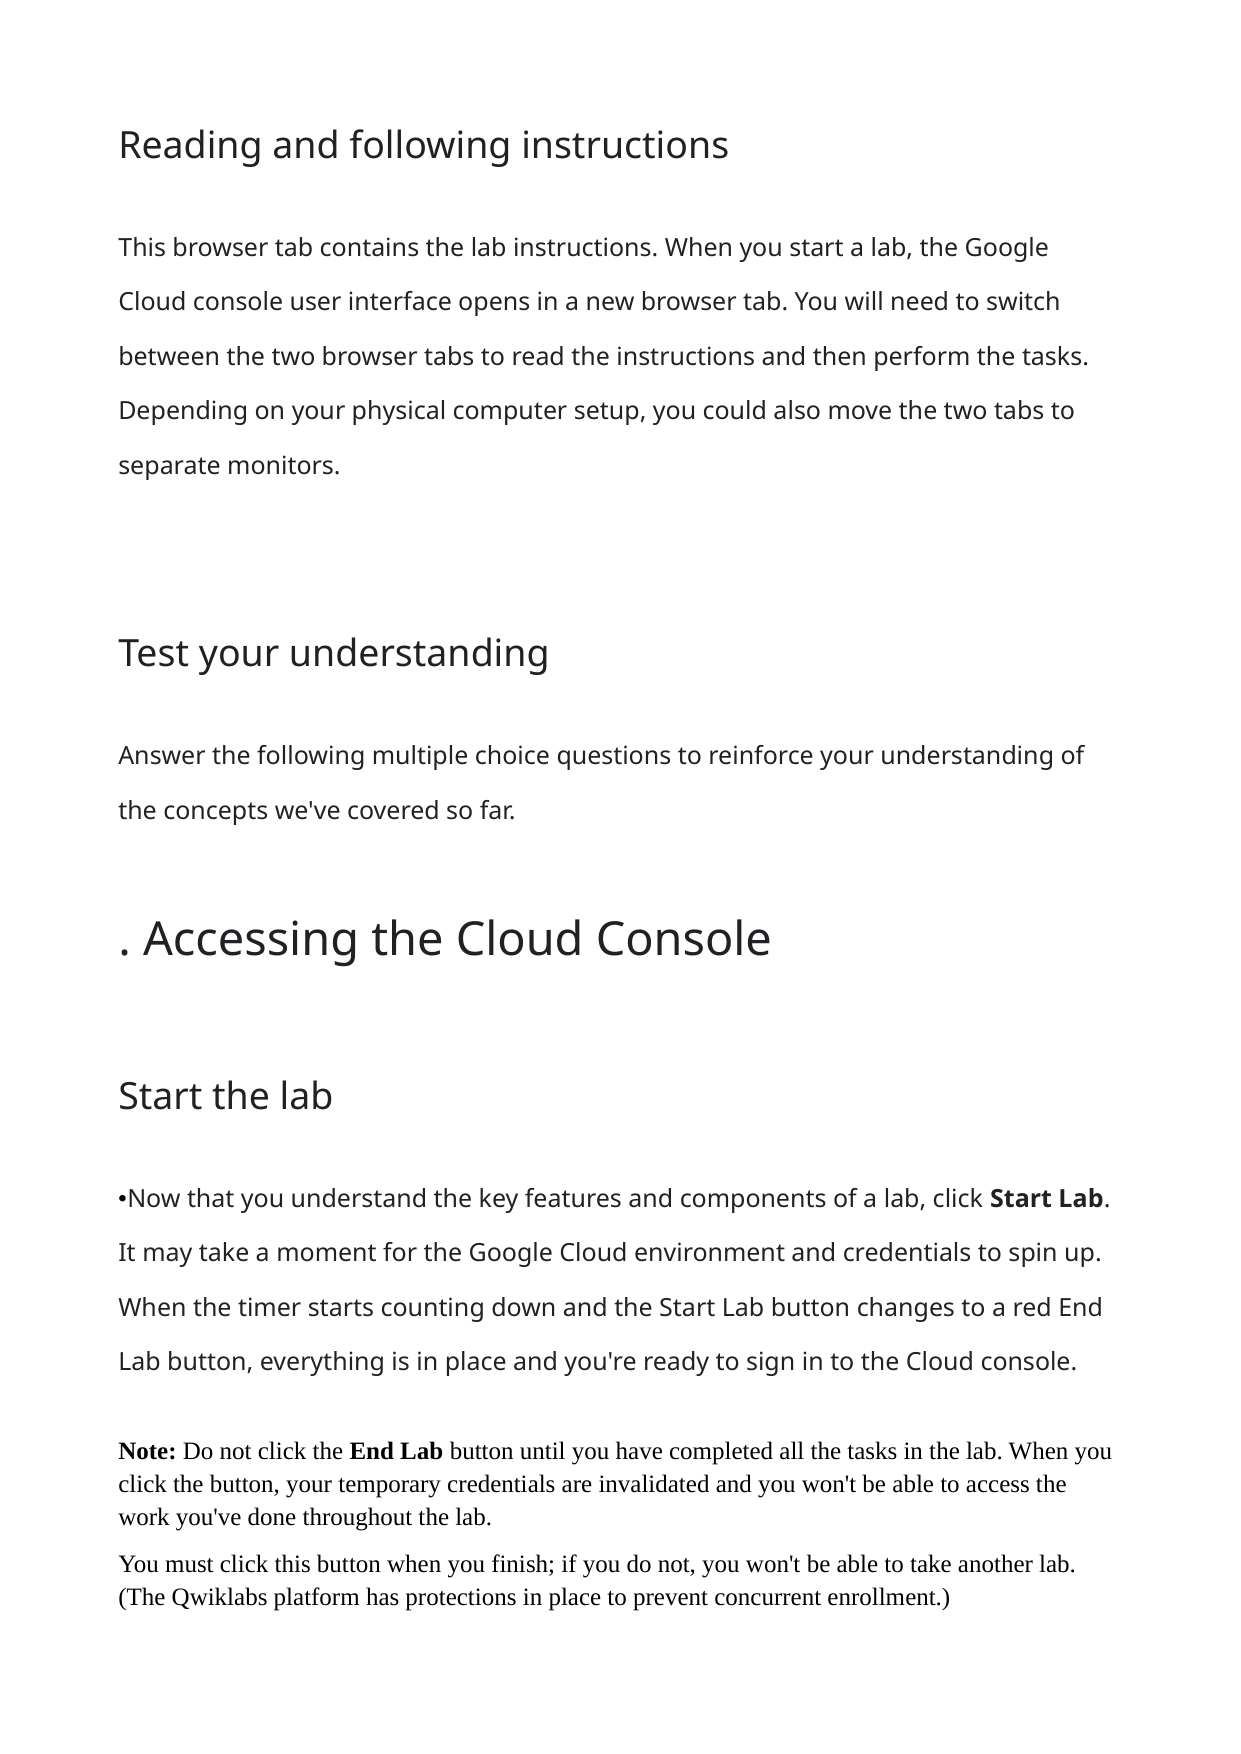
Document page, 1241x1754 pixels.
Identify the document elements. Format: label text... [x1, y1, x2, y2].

text This browser tab contains the lab instructions. When you start a lab, the Google Cloud console user interface opens in a new browser tab. You will need to switch between the two browser tabs to read the instructions and then perform the tasks. Depending on your physical computer setup, you could also move the two tabs to separate monitors. [118, 229, 1122, 481]
subtitle Reading and following instructions [118, 118, 1122, 169]
text Answer the following multiple choice questions to reinforce your understanding of the concepts we've covered so far. [118, 738, 1122, 827]
subtitle Start the lab [118, 1069, 1122, 1120]
text It may take a moment for the Google Cloud environment and credentials to spin up. When the timer starts counting down and the Start Lab button changes to a red End Lab button, everything is in place and you're ready to sign in to the Cloud console. [118, 1235, 1122, 1378]
list Now that you understand the key features and components of a lab, click Start Lab. [118, 1180, 1122, 1214]
text You must click this button when you finish; if you do not, you won't be able to take another lab. (The Qwiklabs platform has protections in place to prevent concurrent enrollment.) [118, 1549, 1122, 1611]
text Note: Do not click the End Lab button until you have completed all the tasks in the lab. When you click the button, your temporary credentials are invalidated and you won't be able to access the work you've done throughout the lab. [118, 1436, 1122, 1531]
subtitle . Accessing the Cloud Console [118, 905, 1122, 969]
subtitle Test your understanding [118, 627, 1122, 678]
